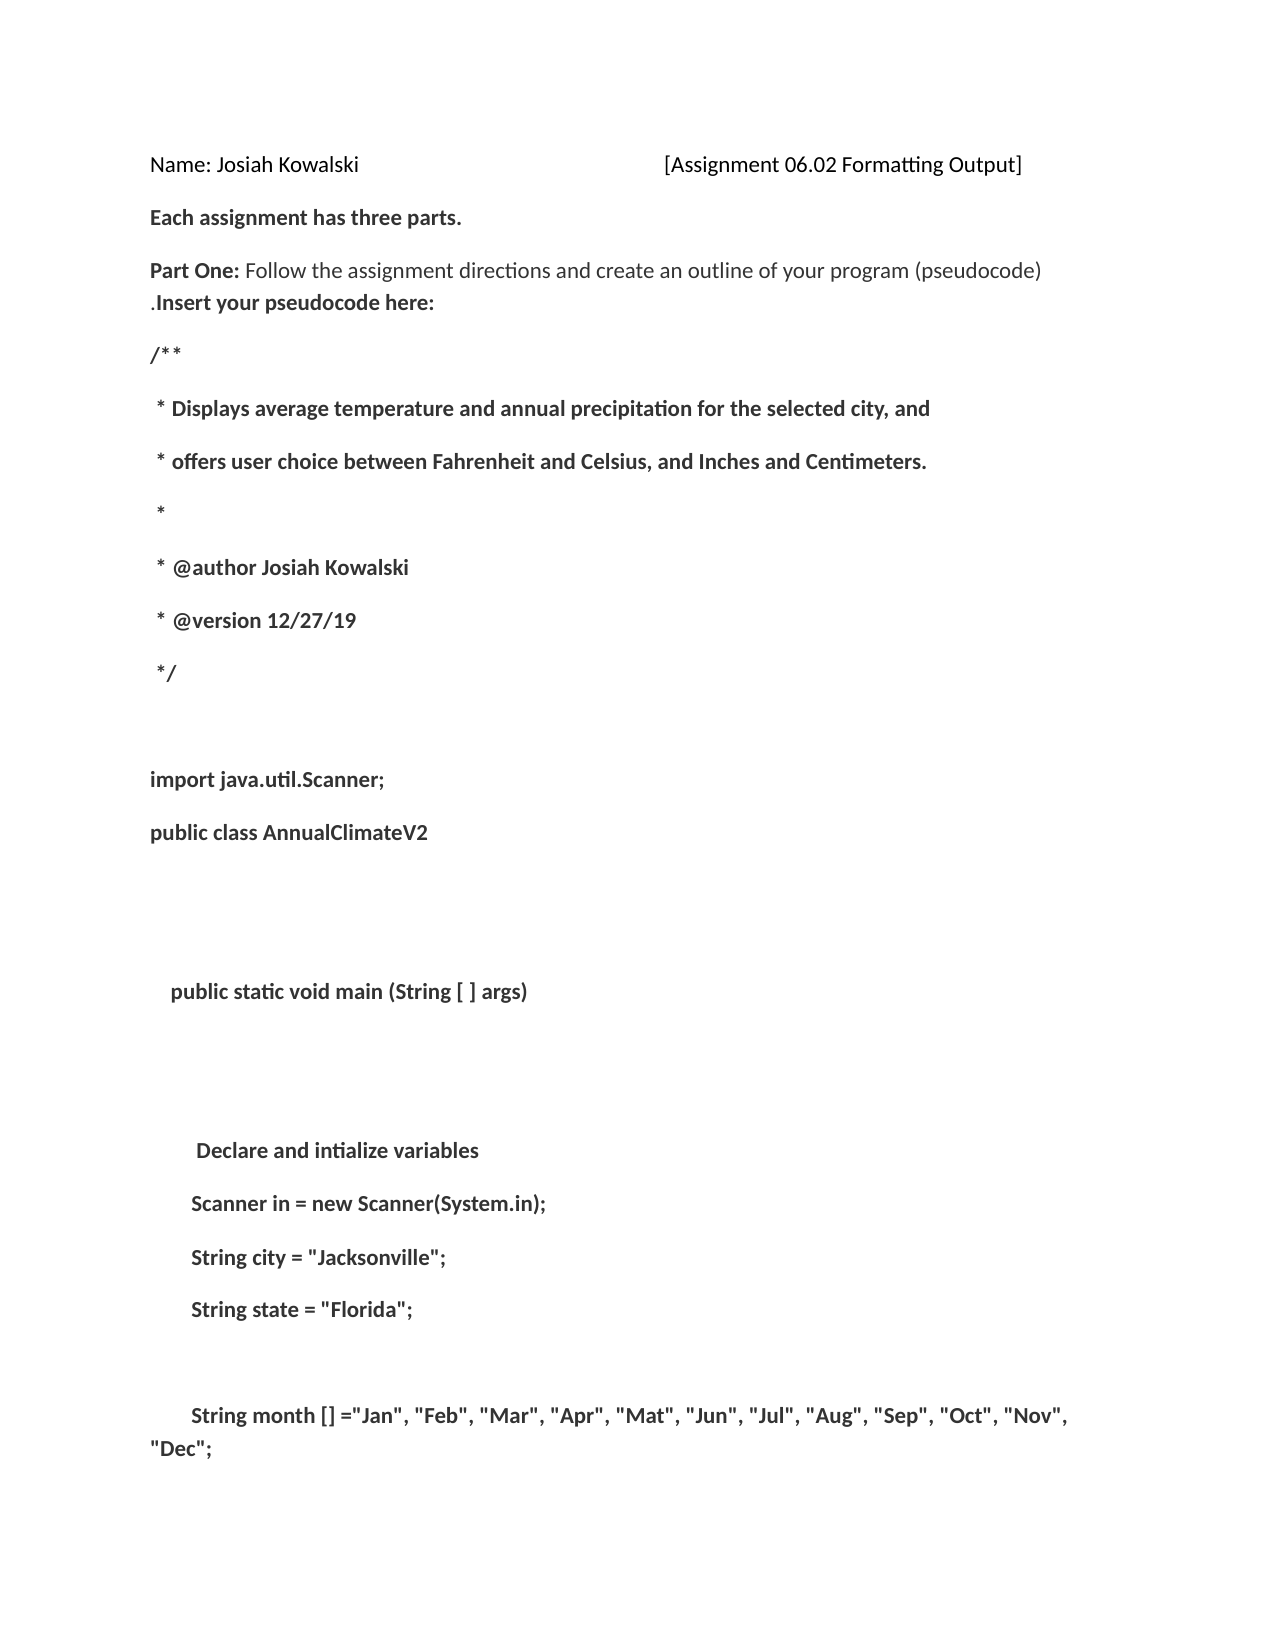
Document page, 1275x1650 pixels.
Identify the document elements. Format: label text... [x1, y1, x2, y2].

text String city = "Jacksonville"; [150, 1243, 1125, 1271]
text import java.util.Scanner; [150, 765, 1125, 793]
text public static void main (String [ ] args) [150, 977, 1125, 1006]
text Declare and intialize variables [150, 1137, 1125, 1164]
text * [150, 500, 1125, 528]
text Scanner in = new Scanner(System.in); [150, 1189, 1125, 1218]
text * Displays average temperature and annual precipitation for the selected city, and [150, 394, 1125, 422]
text public class AnnualClimateV2 [150, 818, 1125, 846]
text * @author Josiah Kowalski [150, 553, 1125, 581]
text .Insert your pseudocode here: [150, 288, 1125, 316]
text String month [] ="Jan", "Feb", "Mar", "Apr", "Mat", "Jun", "Jul", "Aug", "Sep", "Oct", "Nov", "Dec"; [150, 1402, 1125, 1462]
text String state = "Florida"; [150, 1296, 1125, 1324]
text */ [150, 659, 1125, 687]
text * offers user choice between Fahrenheit and Celsius, and Inches and Centimeters. [150, 447, 1125, 475]
text * @version 12/27/19 [150, 606, 1125, 634]
text Part One: Follow the assignment directions and create an outline of your program (pseudocode) [150, 256, 1125, 284]
text /** [150, 341, 1125, 369]
text Name: Josiah Kowalski [Assignment 06.02 Formatting Output] [150, 150, 1125, 178]
text Each assignment has three parts. [150, 203, 1125, 231]
